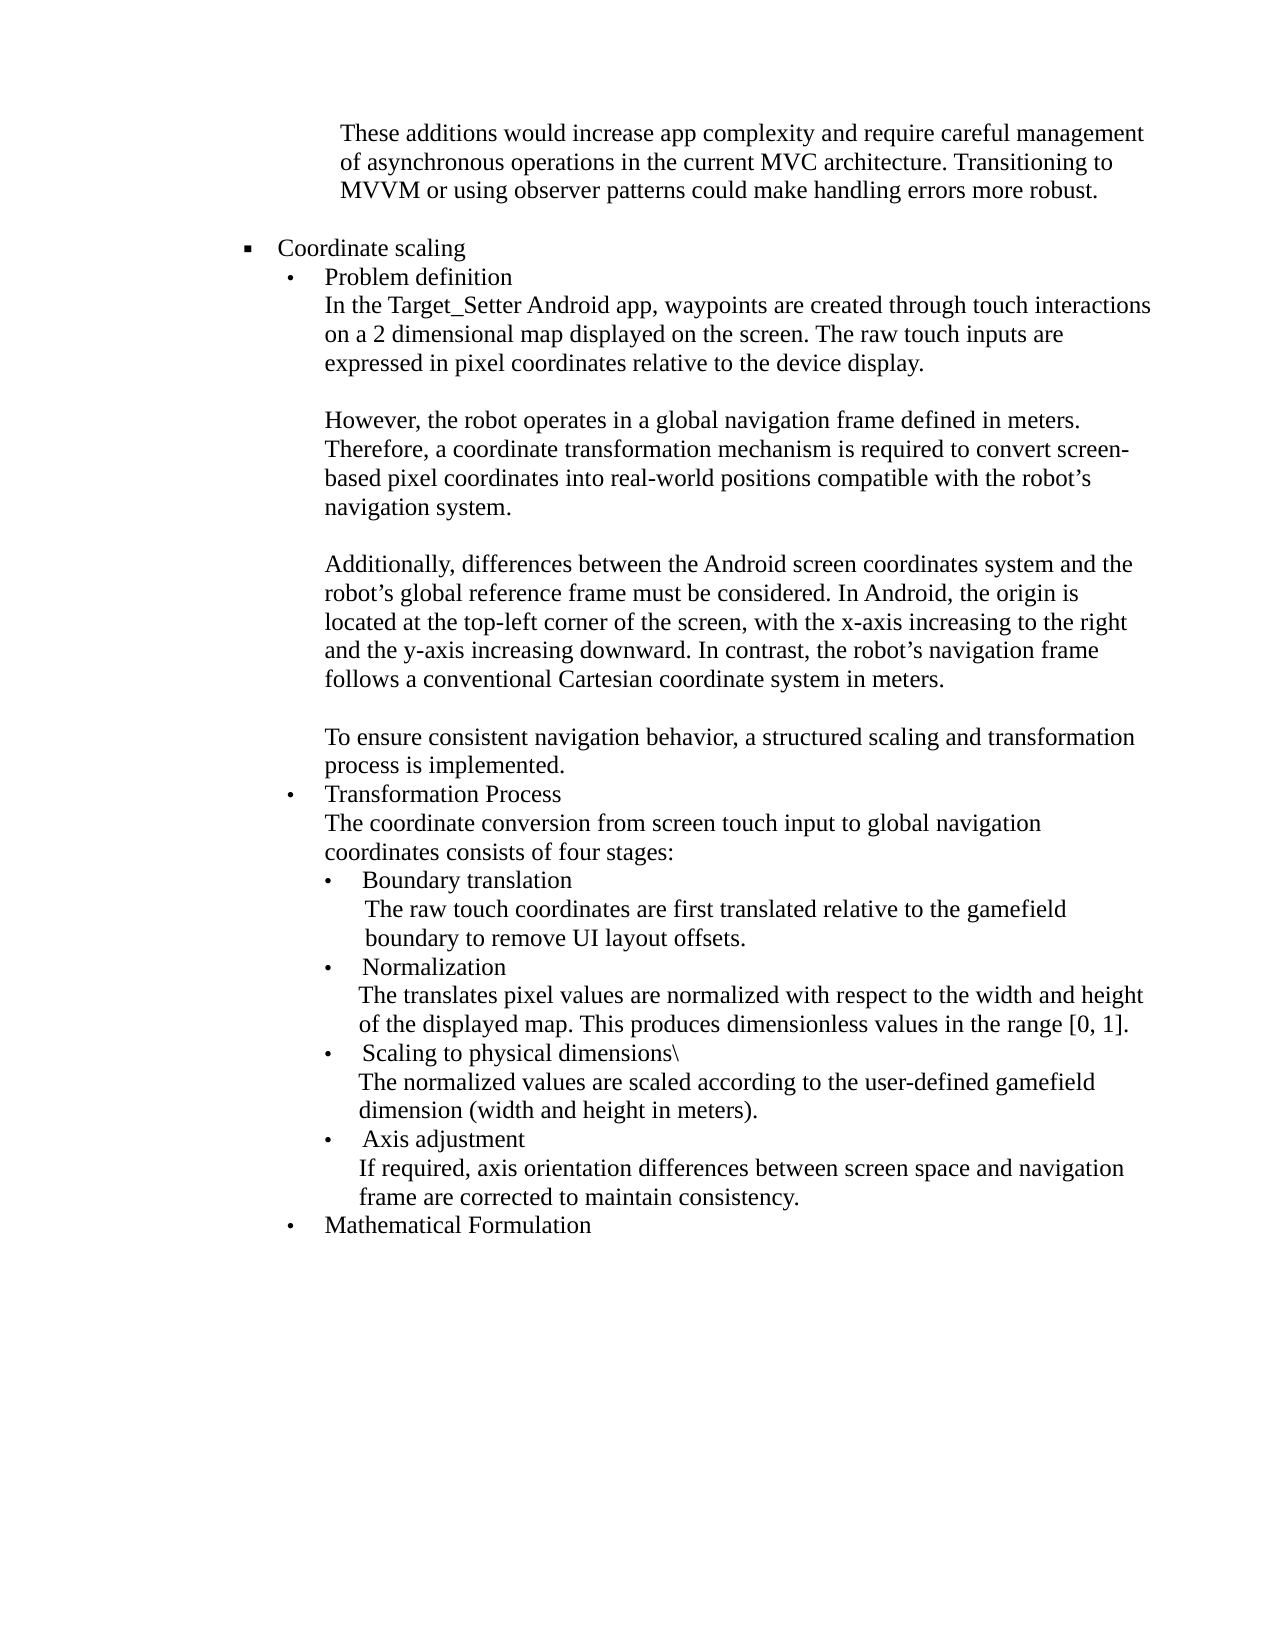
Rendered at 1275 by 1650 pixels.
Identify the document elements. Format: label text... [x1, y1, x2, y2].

text The coordinate conversion from screen touch input to global navigation coordinates consists of four stages: [287, 808, 1157, 866]
text The normalized values are scaled according to the user-defined gamefield dimension (width and height in meters). [118, 1067, 1157, 1124]
list Normalization [324, 952, 1157, 981]
text The translates pixel values are normalized with respect to the width and height of the displayed map. This produces dimensionless values in the range [0, 1]. [118, 981, 1157, 1038]
list Coordinate scaling [240, 233, 1157, 262]
text If required, axis orientation differences between screen space and navigation frame are corrected to maintain consistency. [118, 1153, 1157, 1211]
text Additionally, differences between the Android screen coordinates system and the robot’s global reference frame must be considered. In Android, the origin is located at the top-left corner of the screen, with the x-axis increasing to the right and the y-axis increasing downward. In contrast, the robot’s navigation frame follows a conventional Cartesian coordinate system in meters. [287, 549, 1157, 693]
text These additions would increase app complexity and require careful management of asynchronous operations in the current MVC architecture. Transitioning to MVVM or using observer patterns could make handling errors more robust. [118, 118, 1157, 204]
list Axis adjustment [324, 1124, 1157, 1153]
text However, the robot operates in a global navigation frame defined in meters. Therefore, a coordinate transformation mechanism is required to convert screen-based pixel coordinates into real-world positions compatible with the robot’s navigation system. [287, 406, 1157, 521]
list Mathematical Formulation [287, 1211, 1157, 1239]
list Problem definition [287, 262, 1157, 291]
list Transformation Process [287, 779, 1157, 808]
list Scaling to physical dimensions\ [324, 1038, 1157, 1067]
text In the Target_Setter Android app, waypoints are created through touch interactions on a 2 dimensional map displayed on the screen. The raw touch inputs are expressed in pixel coordinates relative to the device display. [287, 291, 1157, 377]
text To ensure consistent navigation behavior, a structured scaling and transformation process is implemented. [287, 722, 1157, 779]
text The raw touch coordinates are first translated relative to the gamefield boundary to remove UI layout offsets. [118, 894, 1157, 952]
list Boundary translation [324, 866, 1157, 894]
